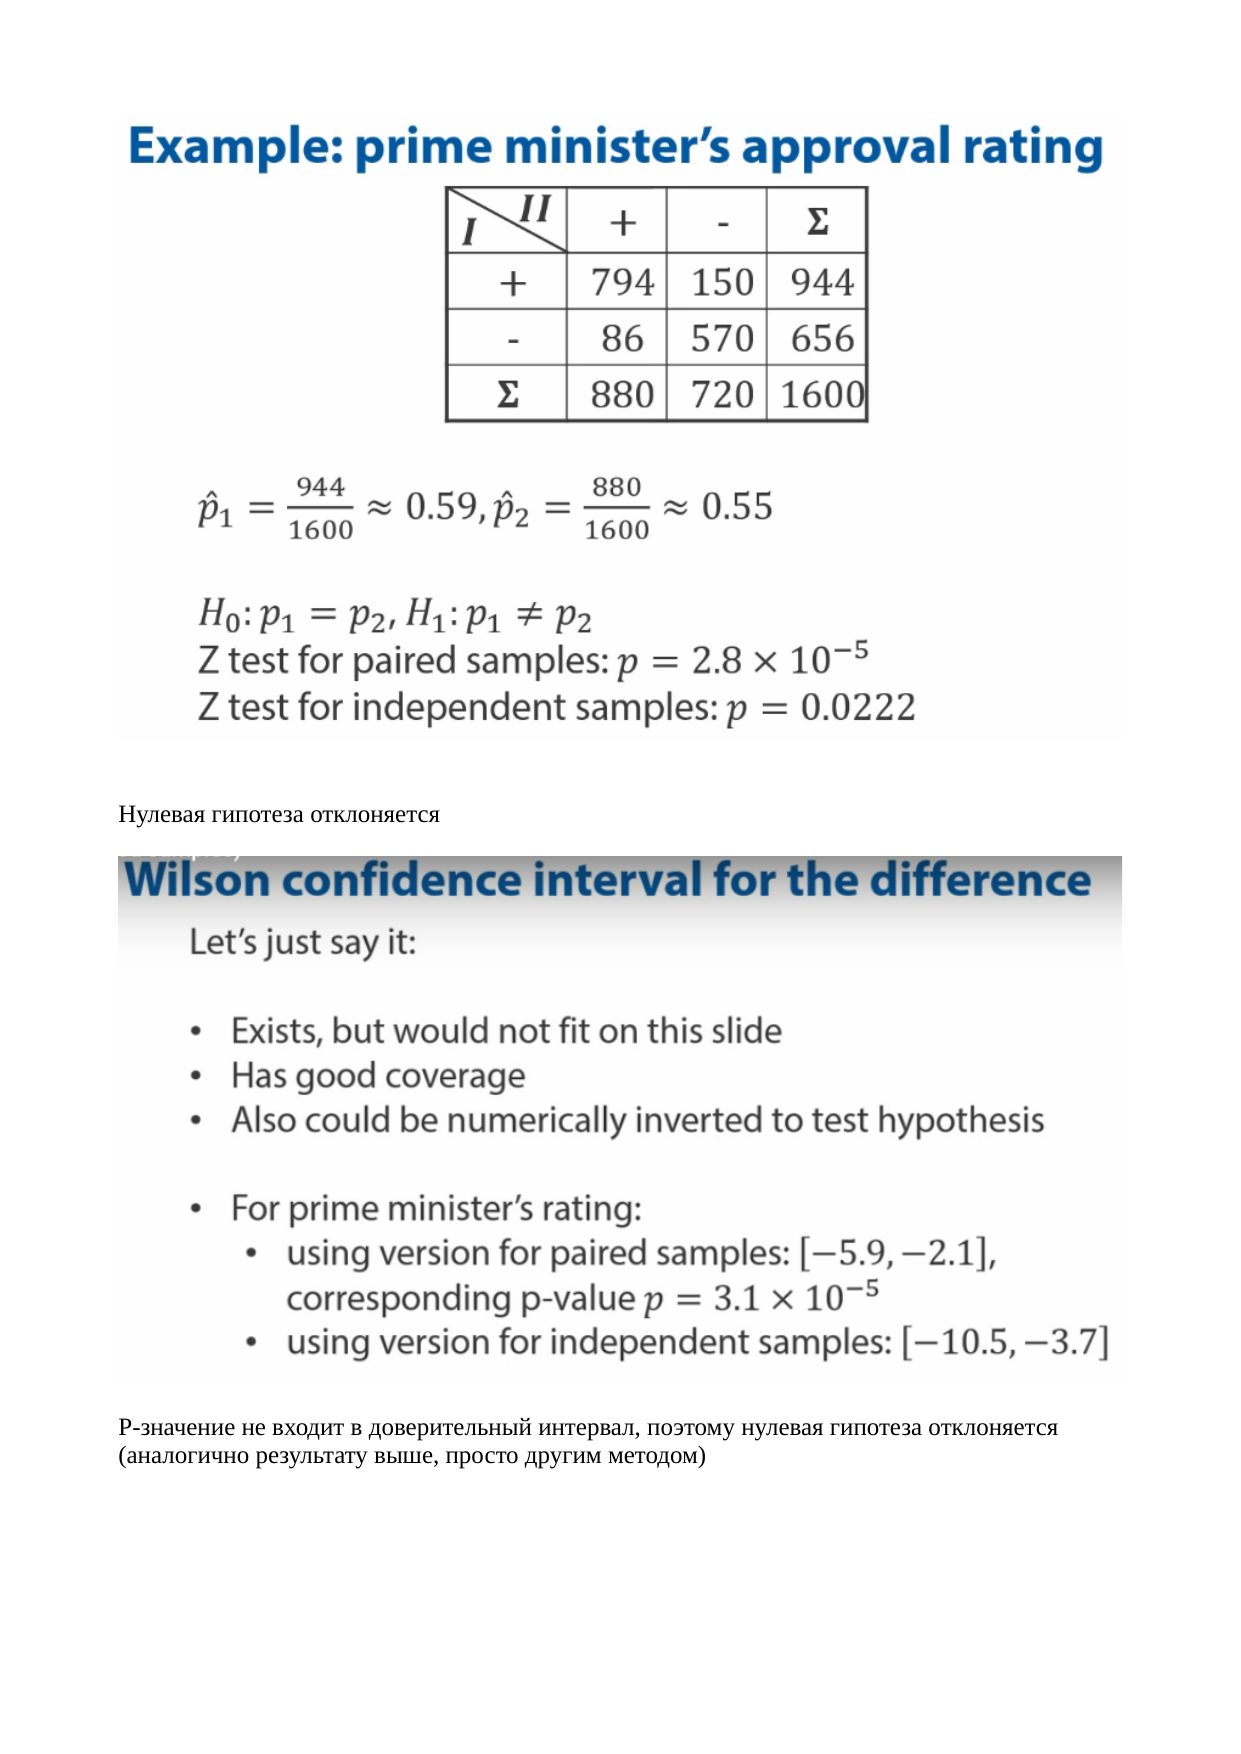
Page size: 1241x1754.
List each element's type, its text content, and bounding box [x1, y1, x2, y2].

text Нулевая гипотеза отклоняется [118, 799, 1122, 828]
picture [118, 118, 1123, 742]
text P-значение не входит в доверительный интервал, поэтому нулевая гипотеза отклоняется (аналогично результату выше, просто другим методом) [118, 1412, 1122, 1469]
picture [118, 856, 1123, 1383]
